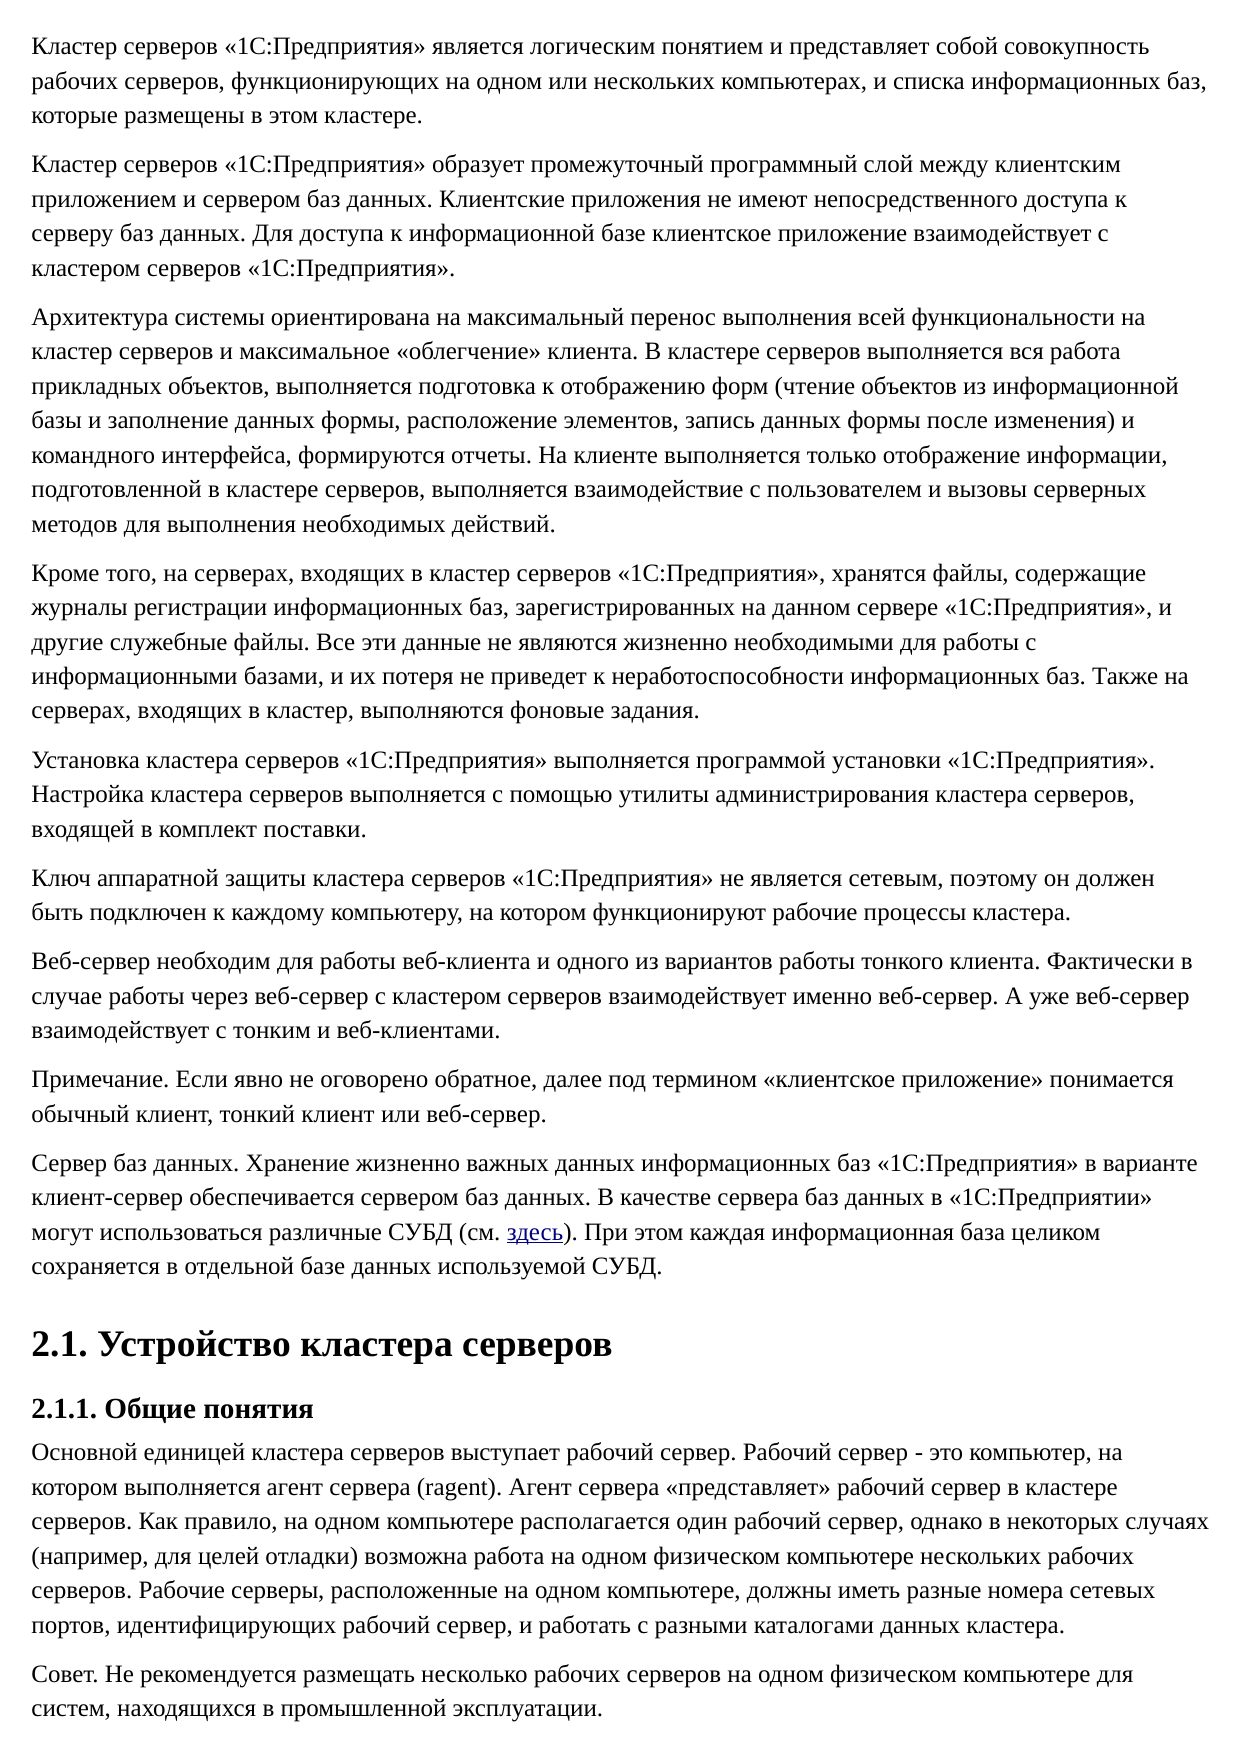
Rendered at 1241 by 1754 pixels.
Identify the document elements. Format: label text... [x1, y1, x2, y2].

text Архитектура системы ориентирована на максимальный перенос выполнения всей функциональности на кластер серверов и максимальное «облегчение» клиента. В кластере серверов выполняется вся работа прикладных объектов, выполняется подготовка к отображению форм (чтение объектов из информационной базы и заполнение данных формы, расположение элементов, запись данных формы после изменения) и командного интерфейса, формируются отчеты. На клиенте выполняется только отображение информации, подготовленной в кластере серверов, выполняется взаимодействие с пользователем и вызовы серверных методов для выполнения необходимых действий. [31, 302, 1212, 537]
subtitle 2.1.1. Общие понятия [31, 1391, 1212, 1425]
text Сервер баз данных. Хранение жизненно важных данных информационных баз «1С:Предприятия» в варианте клиент-сервер обеспечивается сервером баз данных. В качестве сервера баз данных в «1С:Предприятии» могут использоваться различные СУБД (см. здесь). При этом каждая информационная база целиком сохраняется в отдельной базе данных используемой СУБД. [31, 1148, 1212, 1280]
text Веб-сервер необходим для работы веб-клиента и одного из вариантов работы тонкого клиента. Фактически в случае работы через веб-сервер с кластером серверов взаимодействует именно веб-сервер. А уже веб-сервер взаимодействует с тонким и веб-клиентами. [31, 946, 1212, 1044]
text Примечание. Если явно не оговорено обратное, далее под термином «клиентское приложение» понимается обычный клиент, тонкий клиент или веб-сервер. [31, 1064, 1212, 1127]
subtitle 2.1. Устройство кластера серверов [31, 1321, 1212, 1364]
text Кластер серверов «1С:Предприятия» образует промежуточный программный слой между клиентским приложением и сервером баз данных. Клиентские приложения не имеют непосредственного доступа к серверу баз данных. Для доступа к информационной базе клиентское приложение взаимодействует с кластером серверов «1С:Предприятия». [31, 149, 1212, 281]
text Кластер серверов «1С:Предприятия» является логическим понятием и представляет собой совокупность рабочих серверов, функционирующих на одном или нескольких компьютерах, и списка информационных баз, которые размещены в этом кластере. [31, 31, 1212, 129]
text Кроме того, на серверах, входящих в кластер серверов «1С:Предприятия», хранятся файлы, содержащие журналы регистрации информационных баз, зарегистрированных на данном сервере «1С:Предприятия», и другие служебные файлы. Все эти данные не являются жизненно необходимыми для работы с информационными базами, и их потеря не приведет к неработоспособности информационных баз. Также на серверах, входящих в кластер, выполняются фоновые задания. [31, 558, 1212, 724]
text Совет. Не рекомендуется размещать несколько рабочих серверов на одном физическом компьютере для систем, находящихся в промышленной эксплуатации. [31, 1659, 1212, 1722]
text Ключ аппаратной защиты кластера серверов «1С:Предприятия» не является сетевым, поэтому он должен быть подключен к каждому компьютеру, на котором функционируют рабочие процессы кластера. [31, 863, 1212, 926]
text Установка кластера серверов «1С:Предприятия» выполняется программой установки «1С:Предприятия». Настройка кластера серверов выполняется с помощью утилиты администрирования кластера серверов, входящей в комплект поставки. [31, 745, 1212, 842]
text Основной единицей кластера серверов выступает рабочий сервер. Рабочий сервер ‑ это компьютер, на котором выполняется агент сервера (ragent). Агент сервера «представляет» рабочий сервер в кластере серверов. Как правило, на одном компьютере располагается один рабочий сервер, однако в некоторых случаях (например, для целей отладки) возможна работа на одном физическом компьютере нескольких рабочих серверов. Рабочие серверы, расположенные на одном компьютере, должны иметь разные номера сетевых портов, идентифицирующих рабочий сервер, и работать с разными каталогами данных кластера. [31, 1437, 1212, 1638]
